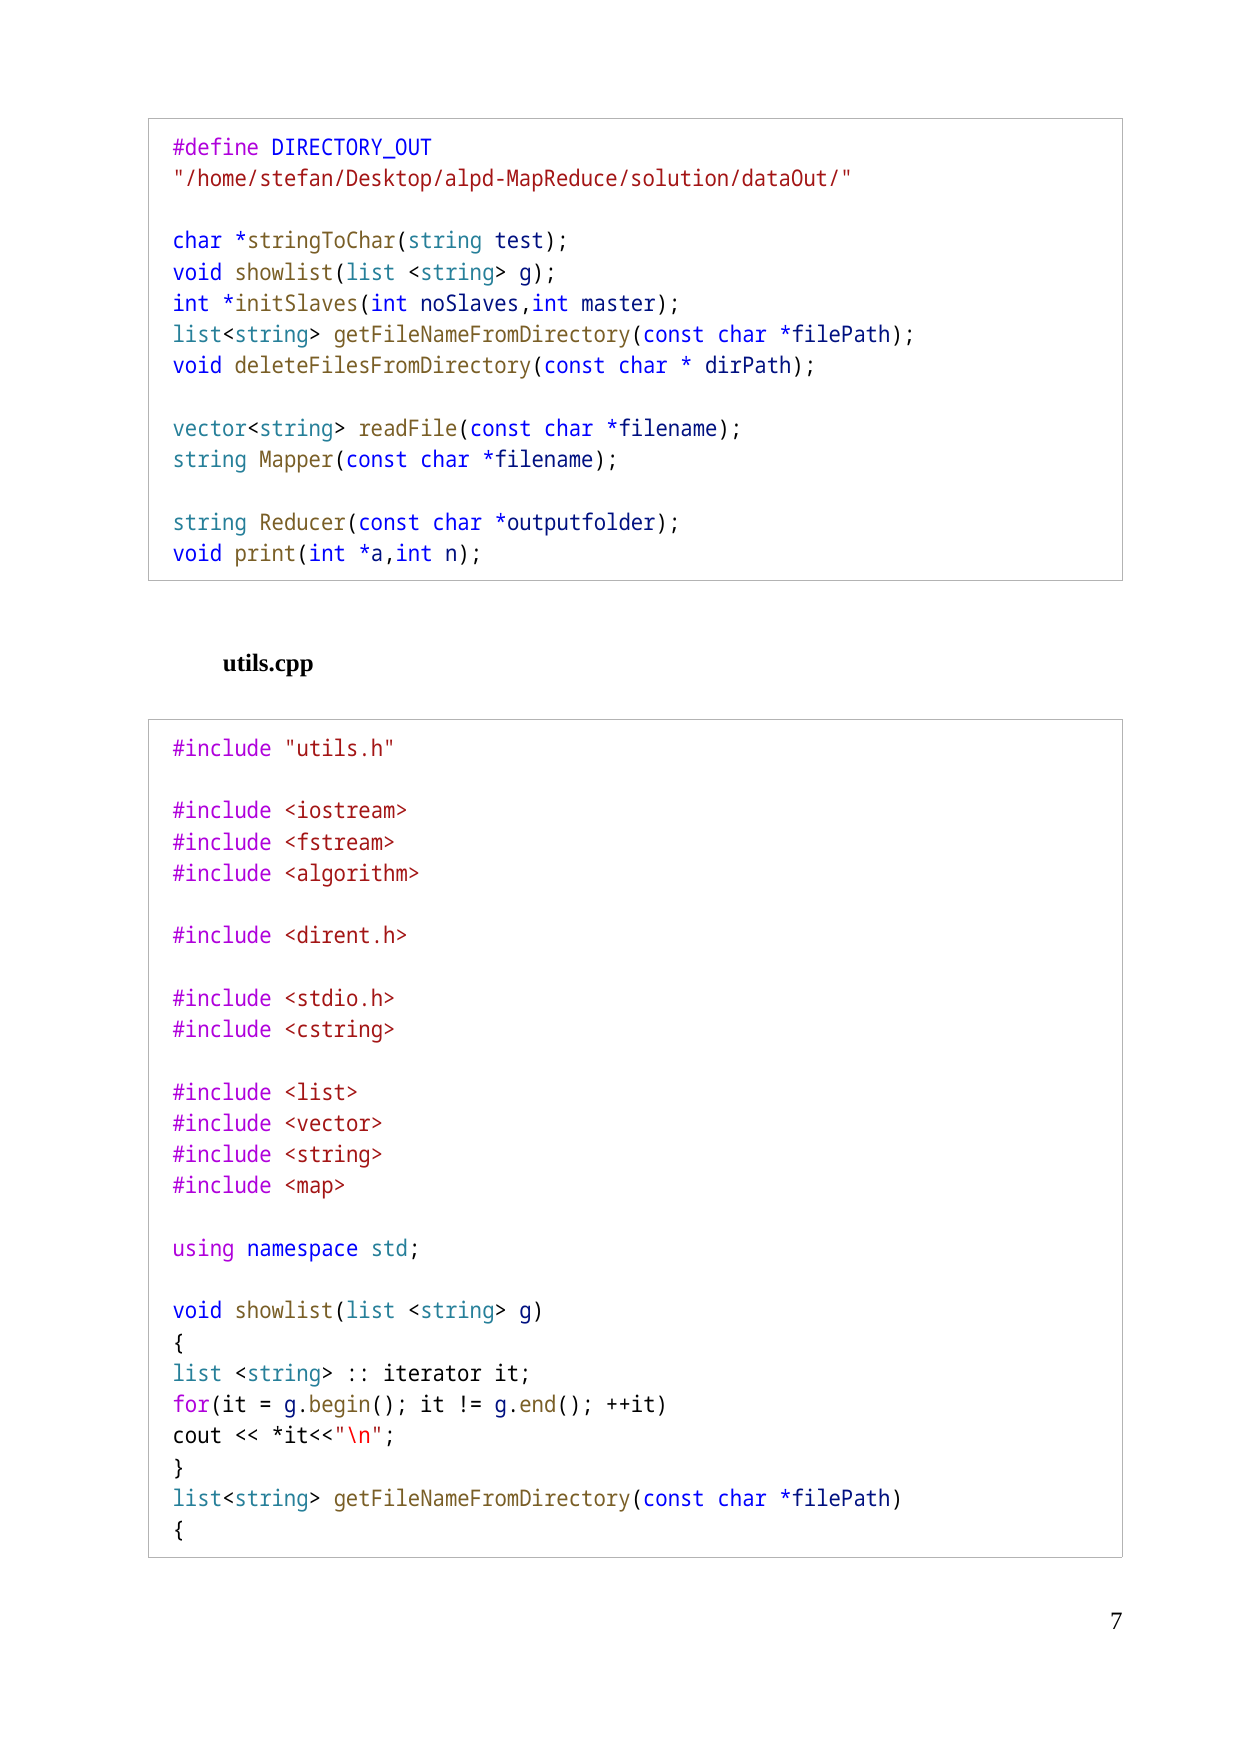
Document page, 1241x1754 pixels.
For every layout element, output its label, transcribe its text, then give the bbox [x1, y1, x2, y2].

text cout << *it<<"\n"; [149, 1407, 1122, 1438]
text #include <algorithm> [149, 844, 1122, 888]
text void print(int *a,int n); [149, 524, 1122, 580]
text #include <map> [149, 1157, 1122, 1201]
text #include <string> [149, 1126, 1122, 1157]
text void deleteFilesFromDirectory(const char * dirPath); [149, 337, 1122, 381]
text vector<string> readFile(const char *filename); [149, 399, 1122, 431]
text #include <list> [149, 1063, 1122, 1094]
text #include <fstream> [149, 813, 1122, 844]
text void showlist(list <string> g) [149, 1282, 1122, 1313]
text for(it = g.begin(); it != g.end(); ++it) [149, 1376, 1122, 1407]
text #include "utils.h" [149, 720, 1122, 763]
text int *initSlaves(int noSlaves,int master); [149, 274, 1122, 306]
text list<string> getFileNameFromDirectory(const char *filePath) [149, 1469, 1122, 1501]
text #define DIRECTORY_OUT "/home/stefan/Desktop/alpd-MapReduce/solution/dataOut/" [149, 119, 1122, 193]
text { [149, 1501, 1122, 1557]
text #include <stdio.h> [149, 969, 1122, 1001]
text utils.cpp [148, 648, 1122, 677]
text #include <cstring> [149, 1001, 1122, 1044]
text #include <vector> [149, 1094, 1122, 1126]
text string Reducer(const char *outputfolder); [149, 493, 1122, 524]
text list<string> getFileNameFromDirectory(const char *filePath); [149, 306, 1122, 337]
text #include <dirent.h> [149, 907, 1122, 951]
text { [149, 1313, 1122, 1344]
text #include <iostream> [149, 782, 1122, 813]
text } [149, 1438, 1122, 1469]
text void showlist(list <string> g); [149, 243, 1122, 274]
text string Mapper(const char *filename); [149, 431, 1122, 474]
text char *stringToChar(string test); [149, 212, 1122, 243]
text using namespace std; [149, 1219, 1122, 1263]
text list <string> :: iterator it; [149, 1344, 1122, 1376]
